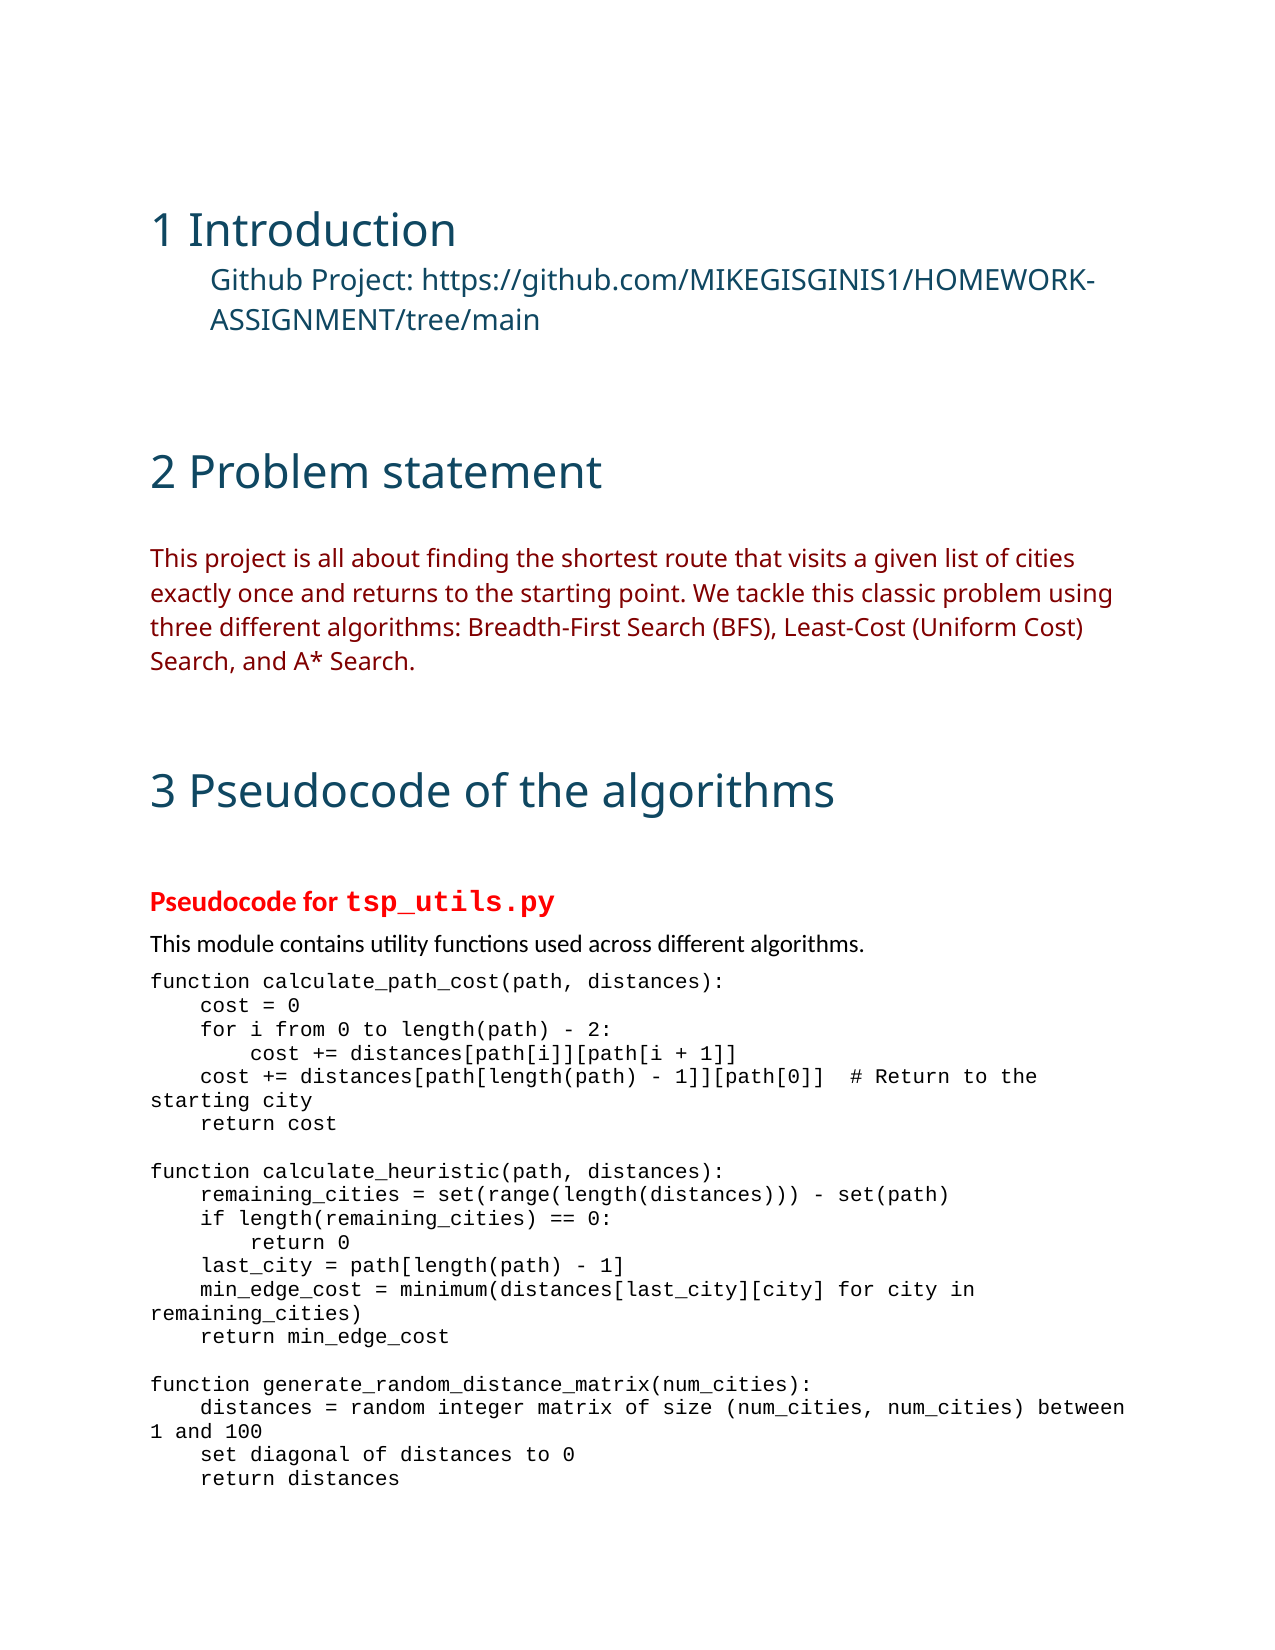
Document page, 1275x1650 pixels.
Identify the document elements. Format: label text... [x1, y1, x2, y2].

text function generate_random_distance_matrix(num_cities): [150, 1373, 1125, 1397]
text distances = random integer matrix of size (num_cities, num_cities) between 1 and 100 [150, 1397, 1125, 1444]
text set diagonal of distances to 0 [150, 1444, 1125, 1468]
text remaining_cities = set(range(length(distances))) - set(path) [150, 1184, 1125, 1208]
text function calculate_heuristic(path, distances): [150, 1161, 1125, 1184]
subtitle 3 Pseudocode of the algorithms [150, 759, 1125, 866]
text return 0 [150, 1232, 1125, 1255]
text This module contains utility functions used across different algorithms. [150, 928, 1125, 959]
text cost += distances[path[i]][path[i + 1]] [150, 1042, 1125, 1066]
text cost = 0 [150, 995, 1125, 1019]
text last_city = path[length(path) - 1] [150, 1255, 1125, 1279]
text for i from 0 to length(path) - 2: [150, 1019, 1125, 1042]
subtitle Pseudocode for tsp_utils.py [150, 883, 1125, 920]
text return distances [150, 1468, 1125, 1492]
text function calculate_path_cost(path, distances): [150, 972, 1125, 995]
text return cost [150, 1113, 1125, 1137]
subtitle 1 Introduction Github Project: https://github.com/MIKEGISGINIS1/HOMEWORK-ASSIGNMENT/tree/main [150, 197, 1125, 384]
text cost += distances[path[length(path) - 1]][path[0]] # Return to the starting city [150, 1066, 1125, 1113]
subtitle 2 Problem statement [150, 440, 1125, 502]
text return min_edge_cost [150, 1326, 1125, 1350]
text min_edge_cost = minimum(distances[last_city][city] for city in remaining_cities) [150, 1279, 1125, 1326]
text This project is all about finding the shortest route that visits a given list of cities exactly once and returns to the starting point. We tackle this classic problem using three different algorithms: Breadth-First Search (BFS), Least-Cost (Uniform Cost) Search, and A* Search. [150, 541, 1125, 677]
text if length(remaining_cities) == 0: [150, 1208, 1125, 1232]
